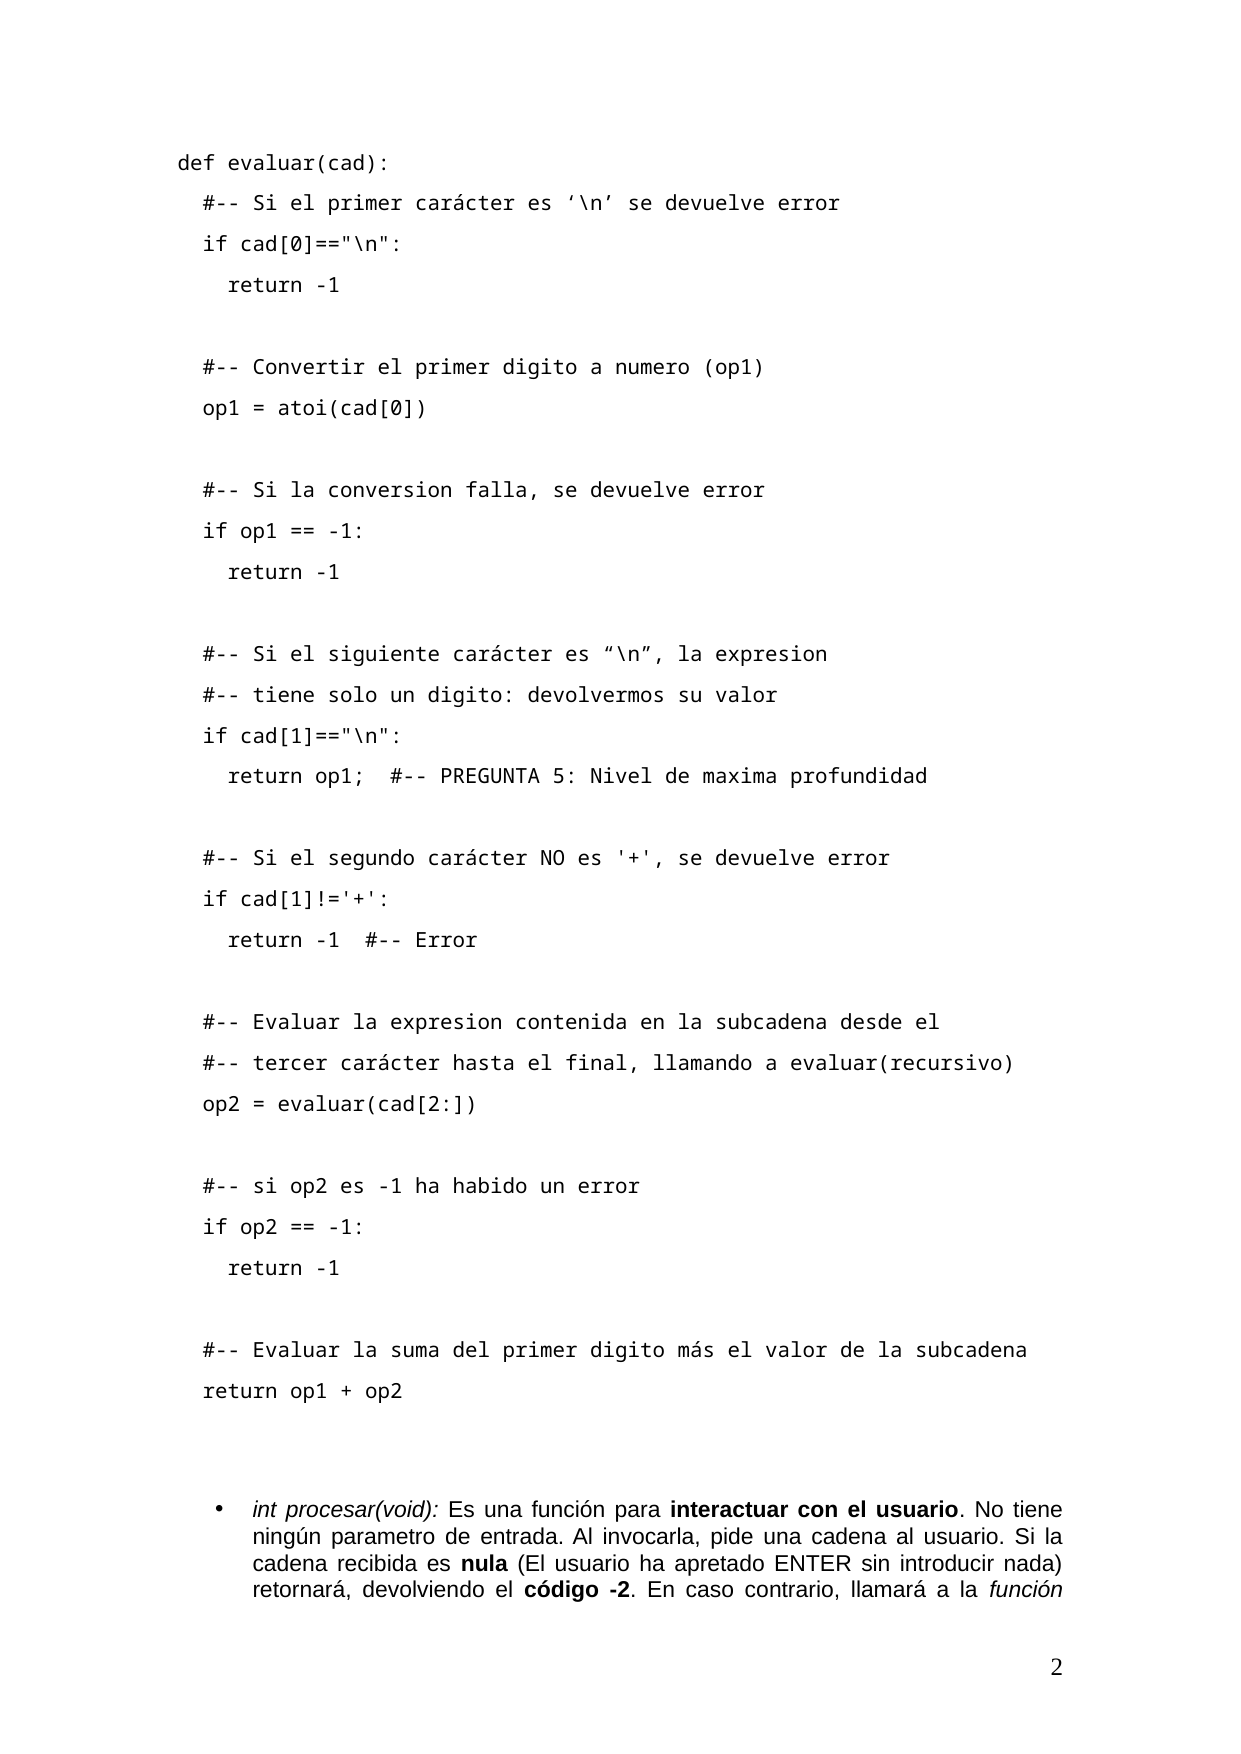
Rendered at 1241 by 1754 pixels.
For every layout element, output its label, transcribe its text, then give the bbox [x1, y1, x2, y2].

text return -1 [177, 1253, 1063, 1281]
text #-- si op2 es -1 ha habido un error [177, 1171, 1063, 1199]
text #-- Si el segundo carácter NO es '+', se devuelve error [177, 843, 1063, 872]
text #-- Evaluar la suma del primer digito más el valor de la subcadena [177, 1335, 1063, 1363]
text #-- Si la conversion falla, se devuelve error [177, 475, 1063, 503]
text #-- tiene solo un digito: devolvermos su valor [177, 680, 1063, 708]
text def evaluar(cad): [177, 148, 1063, 176]
text if op1 == -1: [177, 516, 1063, 544]
text if cad[1]=="\n": [177, 721, 1063, 749]
text #-- Si el primer carácter es ‘\n’ se devuelve error [177, 188, 1063, 217]
text #-- Convertir el primer digito a numero (op1) [177, 352, 1063, 381]
text if cad[0]=="\n": [177, 229, 1063, 258]
text return op1; #-- PREGUNTA 5: Nivel de maxima profundidad [177, 762, 1063, 790]
text op2 = evaluar(cad[2:]) [177, 1089, 1063, 1118]
text #-- tercer carácter hasta el final, llamando a evaluar(recursivo) [177, 1048, 1063, 1077]
text op1 = atoi(cad[0]) [177, 393, 1063, 422]
text return op1 + op2 [177, 1376, 1063, 1404]
text #-- Evaluar la expresion contenida en la subcadena desde el [177, 1007, 1063, 1036]
text if cad[1]!='+': [177, 884, 1063, 913]
text return -1 [177, 557, 1063, 585]
list int procesar(void): Es una función para interactuar con el usuario. No tiene ningún parametro de entrada. Al invocarla, pide una cadena al usuario. Si la cadena recibida es nula (El usuario ha apretado ENTER sin introducir nada) retornará, devolviendo el código -2. En caso contrario, llamará a la función [215, 1496, 1063, 1602]
text if op2 == -1: [177, 1212, 1063, 1240]
text return -1 [177, 270, 1063, 299]
text return -1 #-- Error [177, 925, 1063, 954]
text #-- Si el siguiente carácter es “\n”, la expresion [177, 639, 1063, 667]
